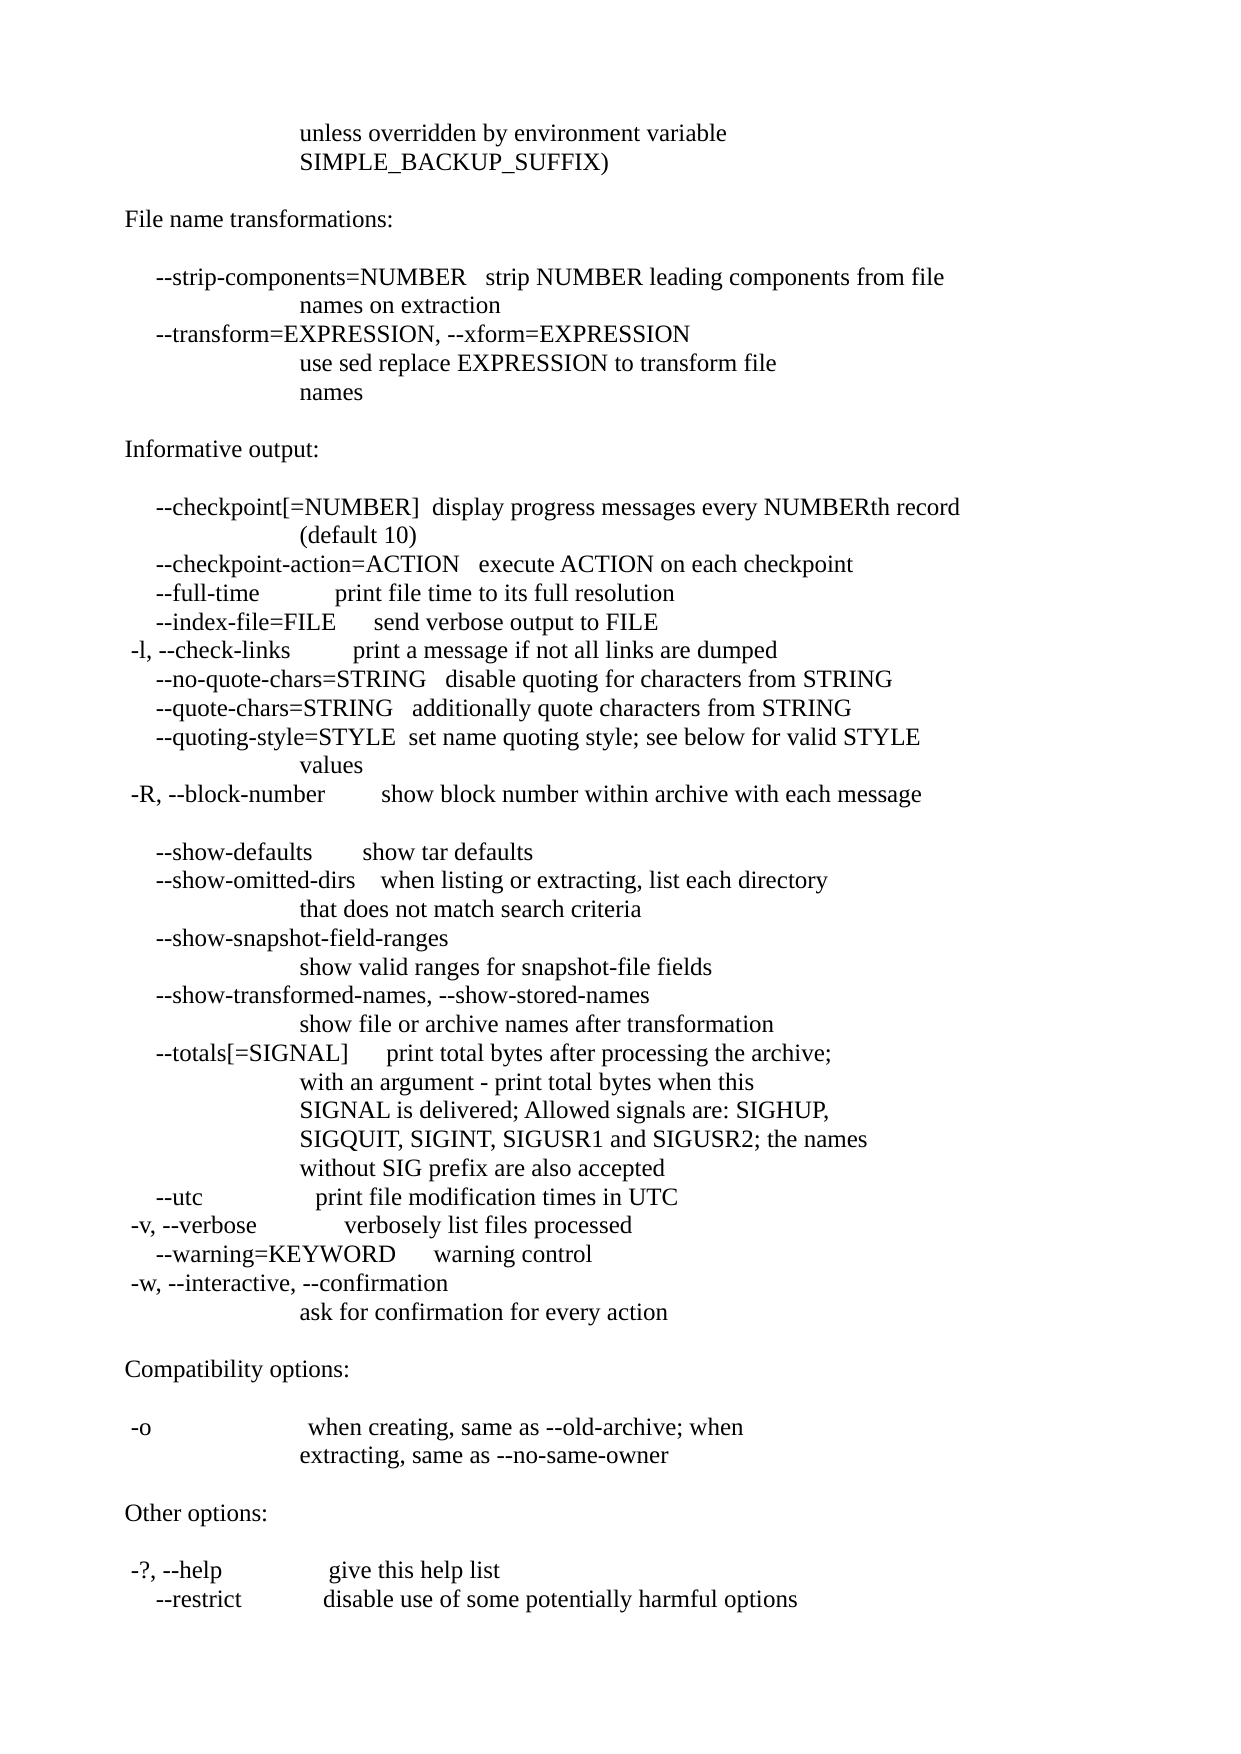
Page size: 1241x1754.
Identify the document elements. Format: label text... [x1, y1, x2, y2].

text show file or archive names after transformation [118, 1009, 1122, 1038]
text without SIG prefix are also accepted [118, 1153, 1122, 1182]
text --show-transformed-names, --show-stored-names [118, 981, 1122, 1009]
text --show-snapshot-field-ranges [118, 923, 1122, 952]
text --index-file=FILE send verbose output to FILE [118, 607, 1122, 636]
text File name transformations: [118, 204, 1122, 233]
text --quoting-style=STYLE set name quoting style; see below for valid STYLE [118, 722, 1122, 751]
text (default 10) [118, 521, 1122, 549]
text --transform=EXPRESSION, --xform=EXPRESSION [118, 319, 1122, 348]
text SIGQUIT, SIGINT, SIGUSR1 and SIGUSR2; the names [118, 1124, 1122, 1153]
text --show-omitted-dirs when listing or extracting, list each directory [118, 866, 1122, 894]
text -w, --interactive, --confirmation [118, 1268, 1122, 1297]
text Informative output: [118, 434, 1122, 463]
text --checkpoint-action=ACTION execute ACTION on each checkpoint [118, 549, 1122, 578]
text ask for confirmation for every action [118, 1297, 1122, 1326]
text use sed replace EXPRESSION to transform file [118, 348, 1122, 377]
text --restrict disable use of some potentially harmful options [118, 1584, 1122, 1613]
text --quote-chars=STRING additionally quote characters from STRING [118, 693, 1122, 722]
text -o when creating, same as --old-archive; when [118, 1412, 1122, 1441]
text --show-defaults show tar defaults [118, 837, 1122, 866]
text --checkpoint[=NUMBER] display progress messages every NUMBERth record [118, 492, 1122, 521]
text names [118, 377, 1122, 406]
text -v, --verbose verbosely list files processed [118, 1211, 1122, 1239]
text names on extraction [118, 291, 1122, 319]
text --full-time print file time to its full resolution [118, 578, 1122, 607]
text --utc print file modification times in UTC [118, 1182, 1122, 1211]
text --warning=KEYWORD warning control [118, 1239, 1122, 1268]
text Compatibility options: [118, 1354, 1122, 1383]
text --strip-components=NUMBER strip NUMBER leading components from file [118, 262, 1122, 291]
text -R, --block-number show block number within archive with each message [118, 779, 1122, 808]
text values [118, 751, 1122, 779]
text -l, --check-links print a message if not all links are dumped [118, 636, 1122, 664]
text show valid ranges for snapshot-file fields [118, 952, 1122, 981]
text SIGNAL is delivered; Allowed signals are: SIGHUP, [118, 1096, 1122, 1124]
text unless overridden by environment variable [118, 118, 1122, 147]
text SIMPLE_BACKUP_SUFFIX) [118, 147, 1122, 176]
text Other options: [118, 1498, 1122, 1527]
text --totals[=SIGNAL] print total bytes after processing the archive; [118, 1038, 1122, 1067]
text with an argument - print total bytes when this [118, 1067, 1122, 1096]
text extracting, same as --no-same-owner [118, 1441, 1122, 1469]
text that does not match search criteria [118, 894, 1122, 923]
text --no-quote-chars=STRING disable quoting for characters from STRING [118, 664, 1122, 693]
text -?, --help give this help list [118, 1556, 1122, 1584]
